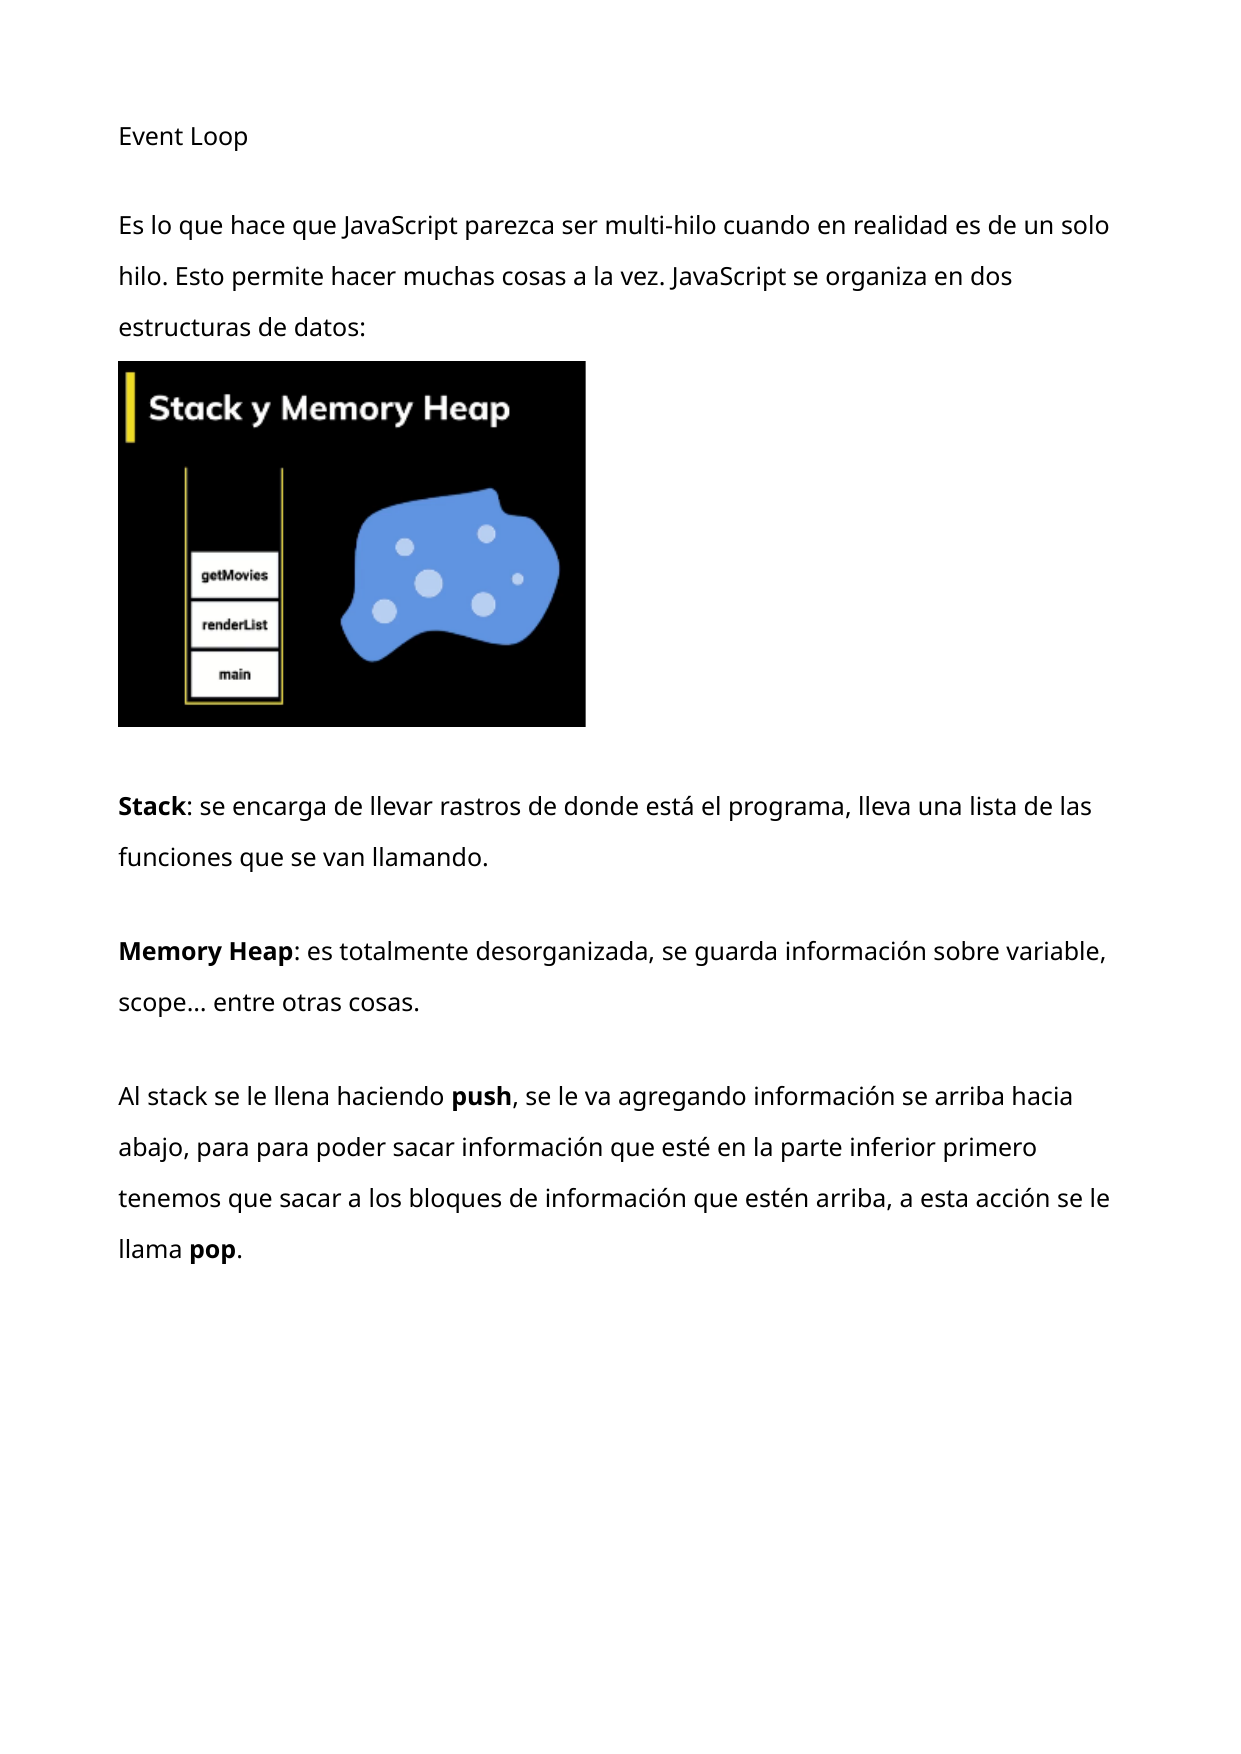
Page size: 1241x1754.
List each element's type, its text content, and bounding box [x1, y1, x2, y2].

text ‌ [118, 891, 1122, 919]
text Es lo que hace que JavaScript parezca ser multi-hilo cuando en realidad es de un solo hilo. Esto permite hacer muchas cosas a la vez. JavaScript se organiza en dos estructuras de datos: [118, 208, 1122, 344]
subtitle Event Loop [118, 118, 1122, 152]
picture [118, 361, 586, 727]
text Stack: se encarga de llevar rastros de donde está el programa, lleva una lista de las funciones que se van llamando. [118, 788, 1122, 874]
text ‌ [118, 1036, 1122, 1064]
text ‌ [118, 165, 1122, 193]
text Al stack se le llena haciendo push, se le va agregando información se arriba hacia abajo, para para poder sacar información que esté en la parte inferior primero tenemos que sacar a los bloques de información que estén arriba, a esta acción se le llama pop. [118, 1079, 1122, 1266]
text Memory Heap: es totalmente desorganizada, se guarda información sobre variable, scope… entre otras cosas. [118, 934, 1122, 1019]
text ‌ [118, 745, 1122, 774]
